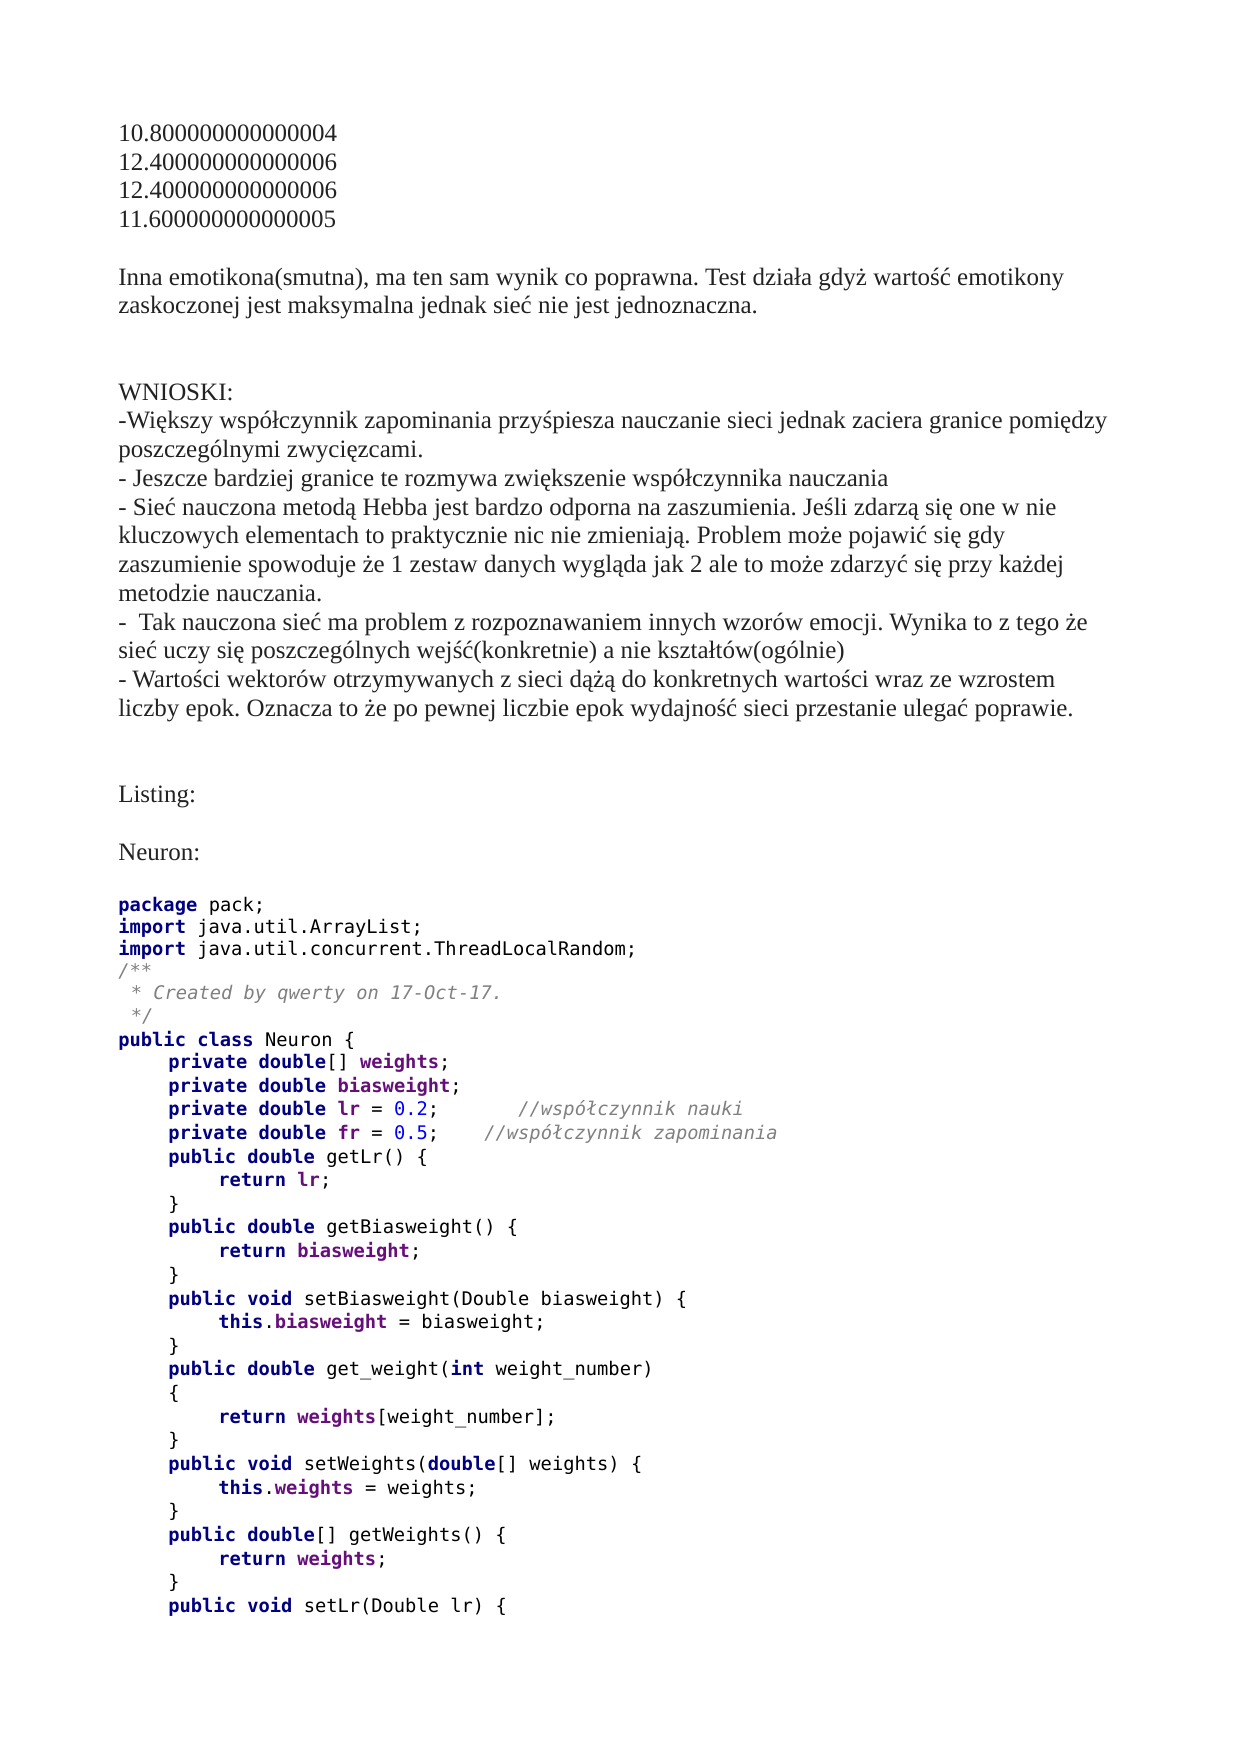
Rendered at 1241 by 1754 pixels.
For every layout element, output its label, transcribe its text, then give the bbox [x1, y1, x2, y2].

text * Created by qwerty on 17-Oct-17. [118, 982, 1122, 1006]
text private double fr = 0.5; //współczynnik zapominania [118, 1122, 1122, 1146]
text private double biasweight; [118, 1075, 1122, 1098]
text public void setWeights(double[] weights) { [118, 1453, 1122, 1477]
text } [118, 1335, 1122, 1358]
text WNIOSKI: [118, 377, 1122, 406]
text this.biasweight = biasweight; [118, 1311, 1122, 1335]
text return weights[weight_number]; [118, 1406, 1122, 1429]
text public double getBiasweight() { [118, 1217, 1122, 1240]
text public void setLr(Double lr) { [118, 1595, 1122, 1618]
text 11.600000000000005 [118, 204, 1122, 233]
text import java.util.ArrayList; [118, 916, 1122, 938]
text public class Neuron { [118, 1029, 1122, 1051]
text package pack; [118, 894, 1122, 916]
text public double get_weight(int weight_number) [118, 1358, 1122, 1382]
text } [118, 1571, 1122, 1595]
text } [118, 1193, 1122, 1217]
text Inna emotikona(smutna), ma ten sam wynik co poprawna. Test działa gdyż wartość emotikony zaskoczonej jest maksymalna jednak sieć nie jest jednoznaczna. [118, 262, 1122, 319]
text return lr; [118, 1169, 1122, 1193]
text 12.400000000000006 [118, 147, 1122, 176]
text public double getLr() { [118, 1146, 1122, 1169]
text public void setBiasweight(Double biasweight) { [118, 1287, 1122, 1311]
text Neuron: [118, 837, 1122, 866]
text this.weights = weights; [118, 1477, 1122, 1500]
text - Tak nauczona sieć ma problem z rozpoznawaniem innych wzorów emocji. Wynika to z tego że sieć uczy się poszczególnych wejść(konkretnie) a nie kształtów(ogólnie) [118, 607, 1122, 664]
text public double[] getWeights() { [118, 1524, 1122, 1548]
text Listing: [118, 779, 1122, 808]
text private double[] weights; [118, 1051, 1122, 1075]
text } [118, 1429, 1122, 1453]
text return biasweight; [118, 1240, 1122, 1264]
text return weights; [118, 1548, 1122, 1571]
text - Sieć nauczona metodą Hebba jest bardzo odporna na zaszumienia. Jeśli zdarzą się one w nie kluczowych elementach to praktycznie nic nie zmieniają. Problem może pojawić się gdy zaszumienie spowoduje że 1 zestaw danych wygląda jak 2 ale to może zdarzyć się przy każdej metodzie nauczania. [118, 492, 1122, 607]
text } [118, 1264, 1122, 1287]
text 10.800000000000004 [118, 118, 1122, 147]
text - Wartości wektorów otrzymywanych z sieci dążą do konkretnych wartości wraz ze wzrostem liczby epok. Oznacza to że po pewnej liczbie epok wydajność sieci przestanie ulegać poprawie. [118, 664, 1122, 722]
text import java.util.concurrent.ThreadLocalRandom; [118, 938, 1122, 960]
text } [118, 1500, 1122, 1524]
text 12.400000000000006 [118, 176, 1122, 204]
text { [118, 1382, 1122, 1406]
text */ [118, 1006, 1122, 1029]
text private double lr = 0.2; //współczynnik nauki [118, 1098, 1122, 1122]
text /** [118, 960, 1122, 982]
text -Większy współczynnik zapominania przyśpiesza nauczanie sieci jednak zaciera granice pomiędzy poszczególnymi zwycięzcami. [118, 406, 1122, 463]
text - Jeszcze bardziej granice te rozmywa zwiększenie współczynnika nauczania [118, 463, 1122, 492]
